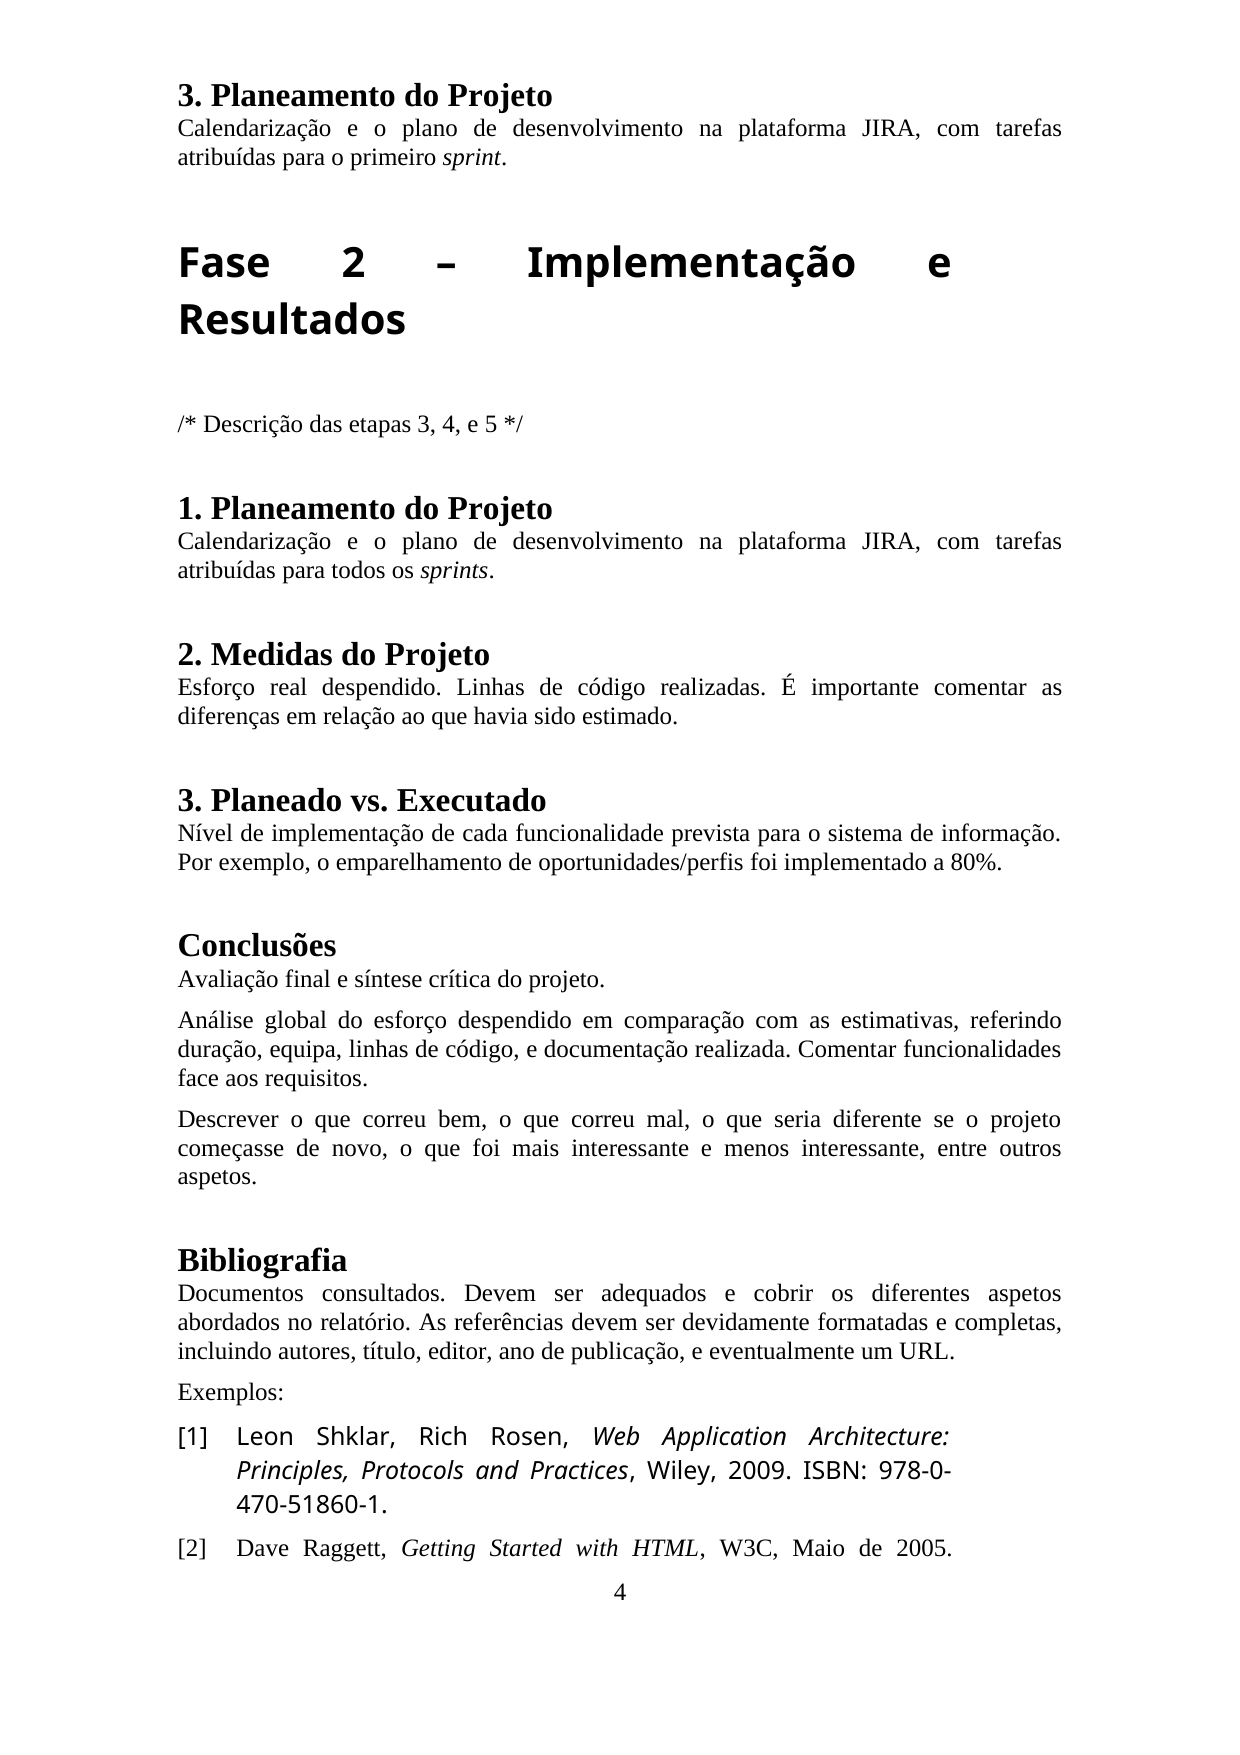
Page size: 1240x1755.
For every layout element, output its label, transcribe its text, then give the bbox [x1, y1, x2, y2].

text Avaliação final e síntese crítica do projeto. [177, 964, 1062, 993]
text Documentos consultados. Devem ser adequados e cobrir os diferentes aspetos abordados no relatório. As referências devem ser devidamente formatadas e completas, incluindo autores, título, editor, ano de publicação, e eventualmente um URL. [177, 1278, 1062, 1365]
text Análise global do esforço despendido em comparação com as estimativas, referindo duração, equipa, linhas de código, e documentação realizada. Comentar funcionalidades face aos requisitos. [177, 1005, 1062, 1091]
text [1] Leon Shklar, Rich Rosen, Web Application Architecture: Principles, Protocols and Practices, Wiley, 2009. ISBN: 978-0-470-51860-1. [177, 1418, 952, 1521]
subtitle Bibliografia [177, 1240, 1062, 1278]
text Exemplos: [177, 1377, 1062, 1406]
subtitle 1. Planeamento do Projeto [177, 488, 1062, 526]
text Fase 2 – Implementação e Resultados [177, 233, 952, 347]
text Descrever o que correu bem, o que correu mal, o que seria diferente se o projeto começasse de novo, o que foi mais interessante e menos interessante, entre outros aspetos. [177, 1104, 1062, 1190]
text [2] Dave Raggett, Getting Started with HTML, W3C, Maio de 2005. [177, 1533, 953, 1562]
subtitle Conclusões [177, 926, 1062, 964]
text Calendarização e o plano de desenvolvimento na plataforma JIRA, com tarefas atribuídas para o primeiro sprint. [177, 113, 1062, 171]
text /* Descrição das etapas 3, 4, e 5 */ [177, 409, 1062, 438]
subtitle 3. Planeamento do Projeto [177, 75, 1062, 113]
text Nível de implementação de cada funcionalidade prevista para o sistema de informação. Por exemplo, o emparelhamento de oportunidades/perfis foi implementado a 80%. [177, 818, 1062, 876]
text Calendarização e o plano de desenvolvimento na plataforma JIRA, com tarefas atribuídas para todos os sprints. [177, 526, 1062, 584]
text Esforço real despendido. Linhas de código realizadas. É importante comentar as diferenças em relação ao que havia sido estimado. [177, 672, 1062, 730]
subtitle 3. Planeado vs. Executado [177, 780, 1062, 818]
subtitle 2. Medidas do Projeto [177, 634, 1062, 672]
